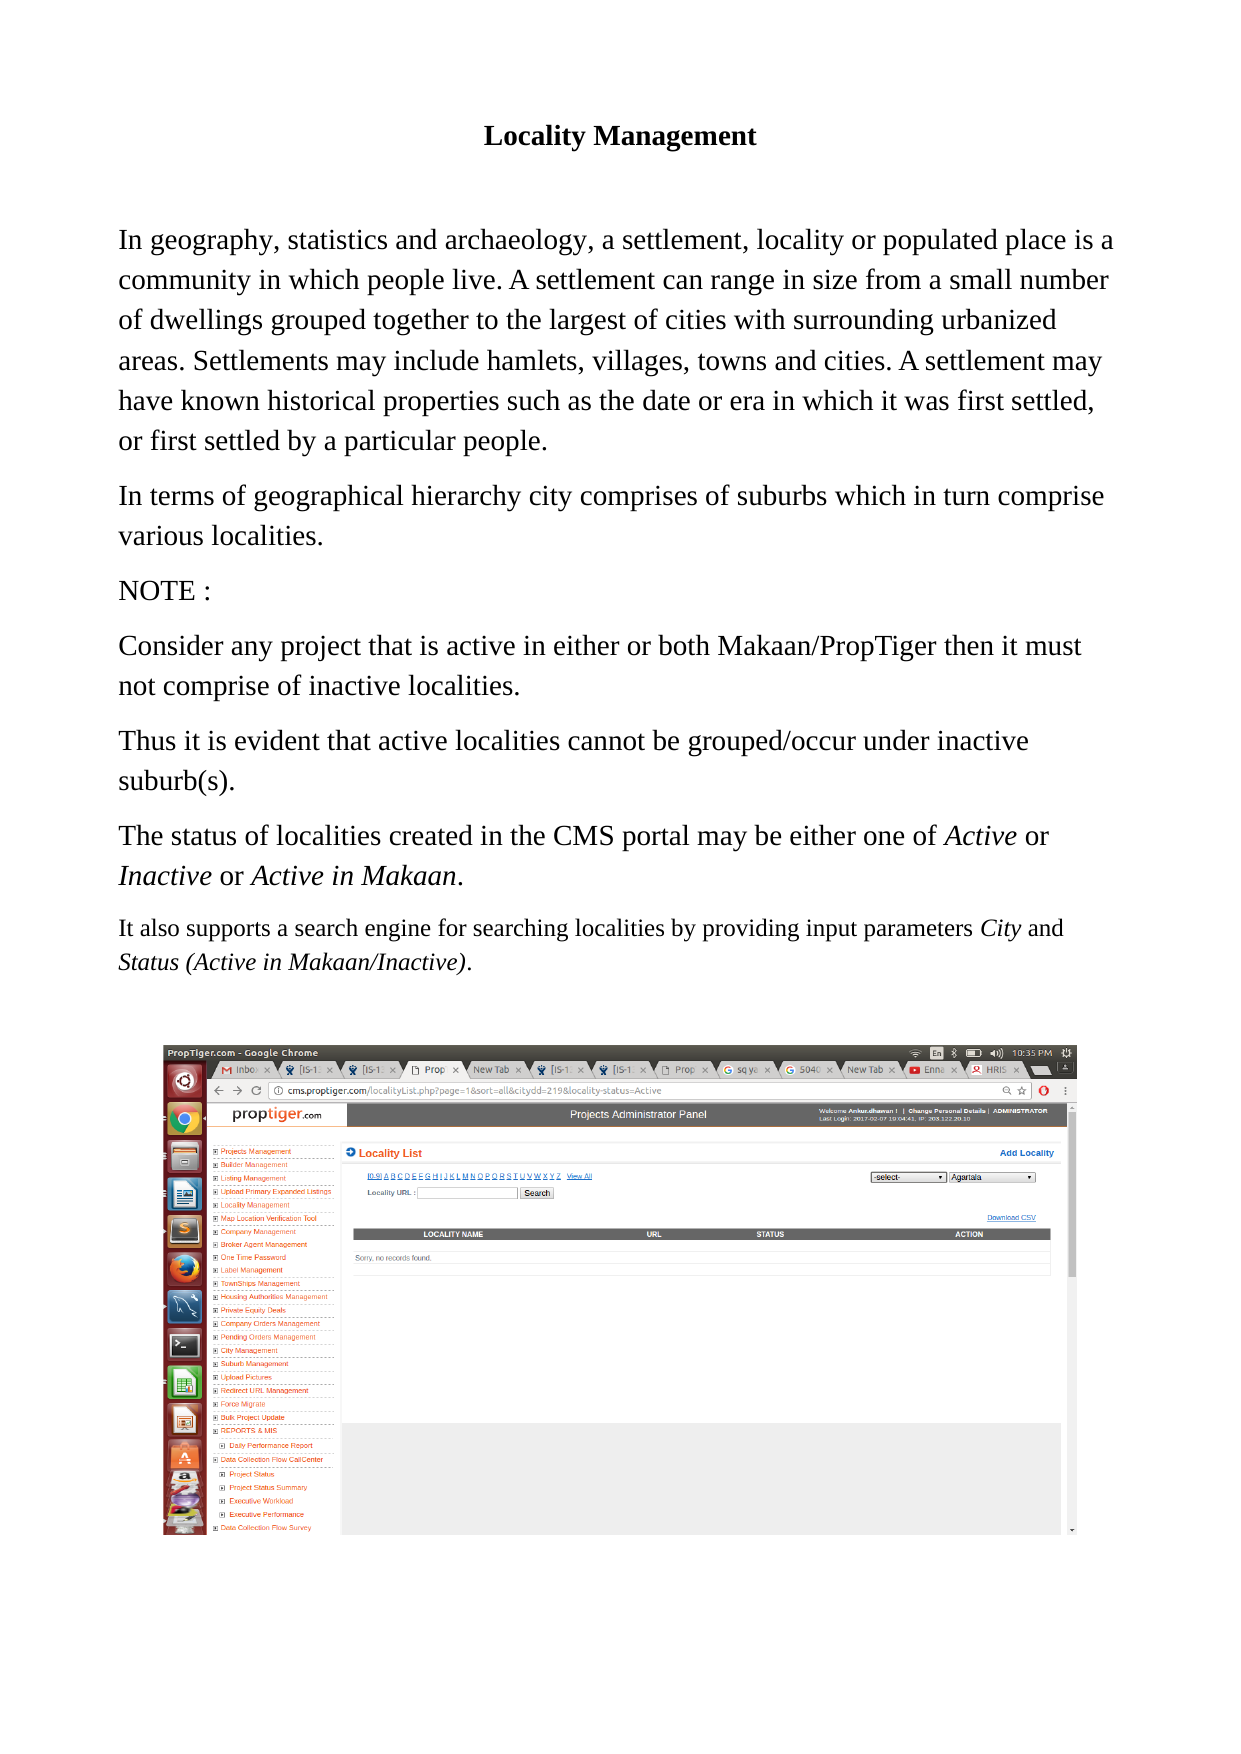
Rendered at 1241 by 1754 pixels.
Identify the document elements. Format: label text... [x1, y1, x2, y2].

picture [163, 1045, 1077, 1535]
text In geography, statistics and archaeology, a settlement, locality or populated place is a community in which people live. A settlement can range in size from a small number of dwellings grouped together to the largest of cities with surrounding urbanized areas. Settlements may include hamlets, villages, towns and cities. A settlement may have known historical properties such as the date or era in which it was first settled, or first settled by a particular people. [118, 222, 1122, 457]
text The status of localities created in the CMS portal may be either one of Active or Inactive or Active in Makaan. [118, 818, 1122, 891]
text It also supports a search engine for searching localities by providing input parameters City and Status (Active in Makaan/Inactive). [118, 913, 1122, 976]
text NOTE : [118, 573, 1122, 606]
text Locality Management [118, 118, 1122, 152]
text Consider any project that is active in either or both Makaan/PropTiger then it must not comprise of inactive localities. [118, 628, 1122, 701]
text Thus it is evident that active localities cannot be grouped/occur under inactive suburb(s). [118, 723, 1122, 796]
text In terms of geographical hierarchy city comprises of suburbs which in turn comprise various localities. [118, 478, 1122, 552]
